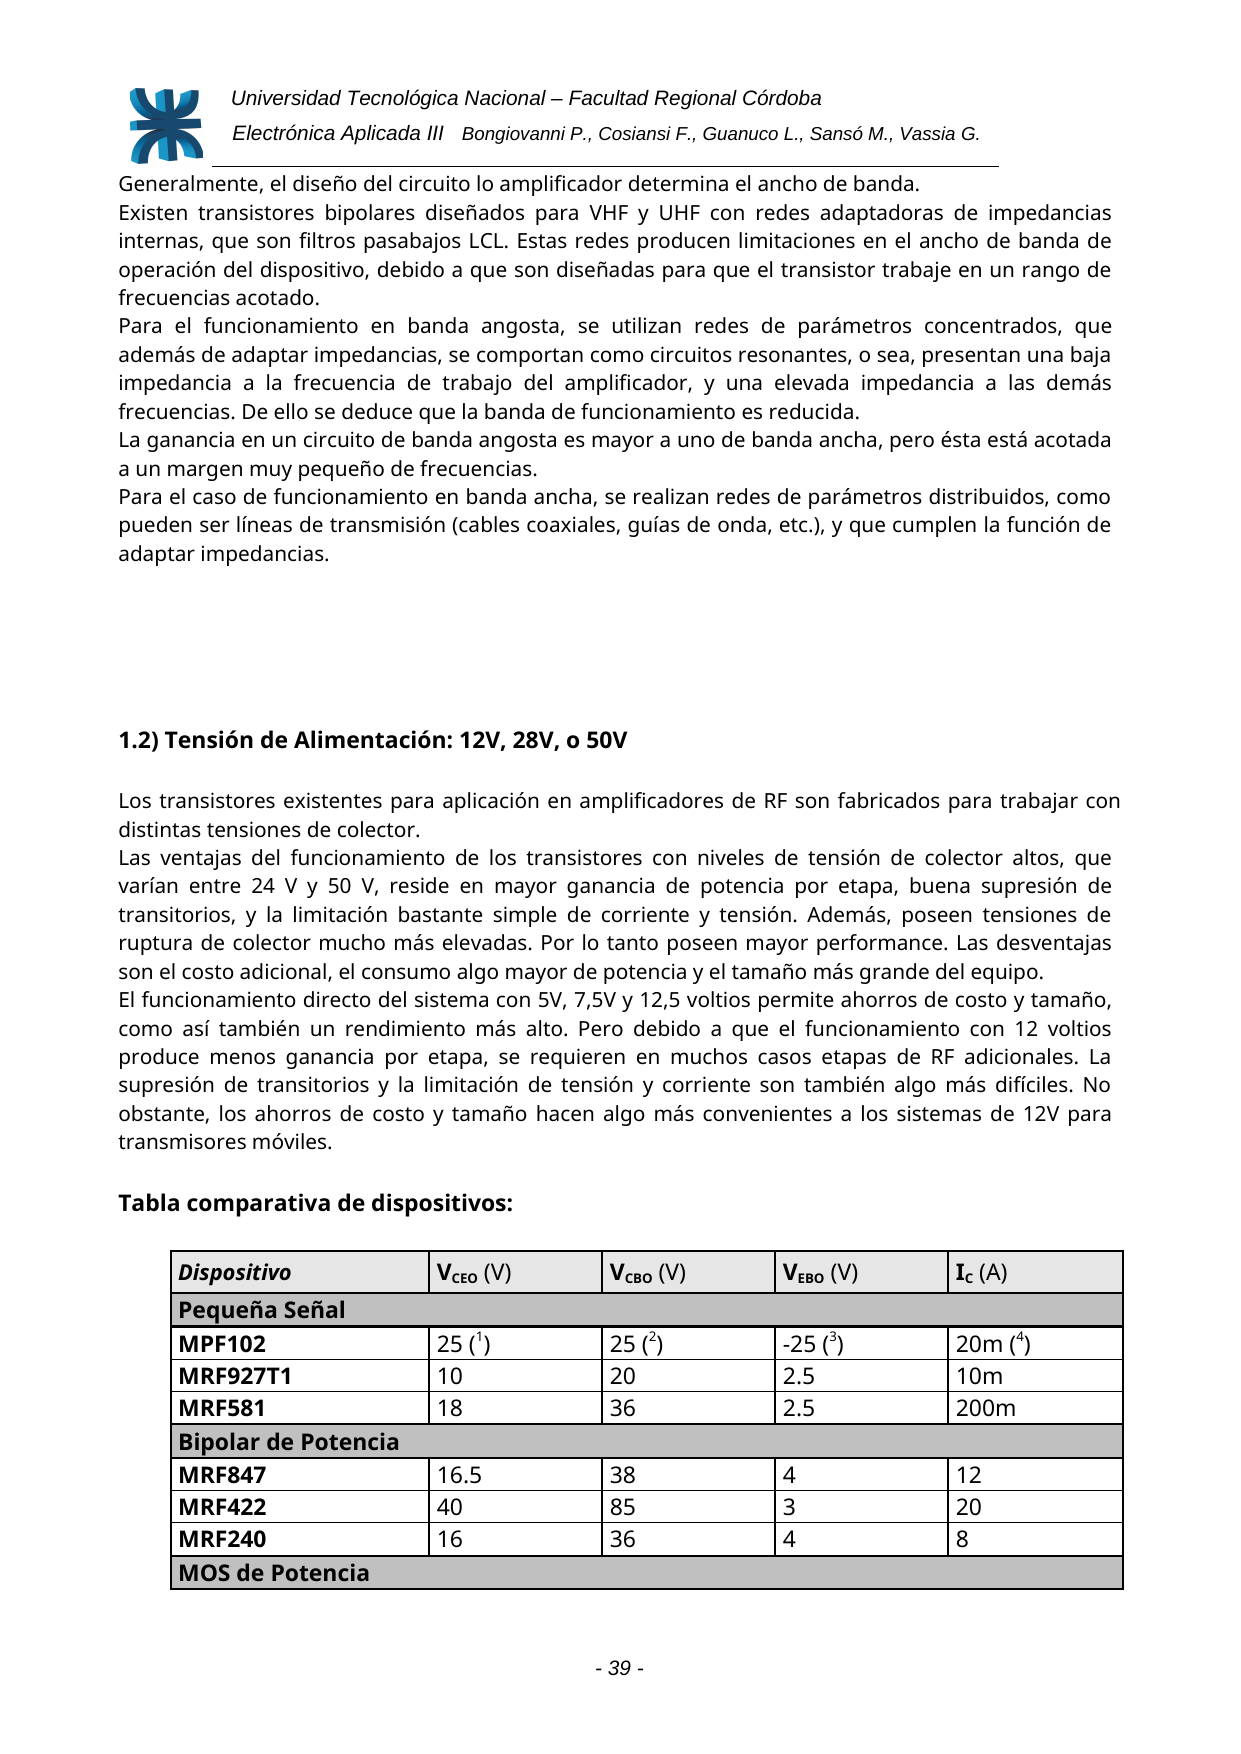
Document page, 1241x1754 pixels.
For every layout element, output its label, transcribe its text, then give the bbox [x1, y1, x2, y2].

table_cell 25 (2) [603, 1328, 774, 1359]
table_cell 16 [430, 1523, 601, 1554]
table_header VCEO (V) [430, 1252, 601, 1292]
text Los transistores existentes para aplicación en amplificadores de RF son fabricados para trabajar con distintas tensiones de colector. [118, 786, 1122, 843]
text Tabla comparativa de dispositivos: [118, 1187, 1122, 1218]
table_cell 25 (1) [430, 1328, 601, 1359]
table_cell MPF102 [172, 1328, 428, 1359]
list 1.2) Tensión de Alimentación: 12V, 28V, o 50V [117, 724, 1122, 755]
table_header VEBO (V) [776, 1252, 947, 1292]
table_cell 10m [949, 1360, 1122, 1391]
table_cell 85 [603, 1491, 774, 1522]
table_cell 16.5 [430, 1459, 601, 1490]
table_cell MRF847 [172, 1459, 428, 1490]
text Las ventajas del funcionamiento de los transistores con niveles de tensión de colector altos, que varían entre 24 V y 50 V, reside en mayor ganancia de potencia por etapa, buena supresión de transitorios, y la limitación bastante simple de corriente y tensión. Además, poseen tensiones de ruptura de colector mucho más elevadas. Por lo tanto poseen mayor performance. Las desventajas son el costo adicional, el consumo algo mayor de potencia y el tamaño más grande del equipo. [118, 843, 1113, 985]
table_cell 2.5 [776, 1360, 947, 1391]
table_cell 18 [430, 1392, 601, 1423]
text La ganancia en un circuito de banda angosta es mayor a uno de banda ancha, pero ésta está acotada a un margen muy pequeño de frecuencias. [118, 425, 1113, 482]
text Para el caso de funcionamiento en banda ancha, se realizan redes de parámetros distribuidos, como pueden ser líneas de transmisión (cables coaxiales, guías de onda, etc.), y que cumplen la función de adaptar impedancias. [118, 482, 1113, 567]
table_cell MRF240 [172, 1523, 428, 1554]
table_cell -25 (3) [776, 1328, 947, 1359]
table_cell 36 [603, 1392, 774, 1423]
table_cell 200m [949, 1392, 1122, 1423]
table_header IC (A) [949, 1252, 1122, 1292]
text Existen transistores bipolares diseñados para VHF y UHF con redes adaptadoras de impedancias internas, que son filtros pasabajos LCL. Estas redes producen limitaciones en el ancho de banda de operación del dispositivo, debido a que son diseñadas para que el transistor trabaje en un rango de frecuencias acotado. [118, 198, 1113, 312]
table_cell 20m (4) [949, 1328, 1122, 1359]
table_cell MOS de Potencia [1107, 1557, 1122, 1588]
table_cell 10 [430, 1360, 601, 1391]
table_cell 4 [776, 1459, 947, 1490]
picture [129, 88, 203, 164]
table_cell 12 [949, 1459, 1122, 1490]
text Para el funcionamiento en banda angosta, se utilizan redes de parámetros concentrados, que además de adaptar impedancias, se comportan como circuitos resonantes, o sea, presentan una baja impedancia a la frecuencia de trabajo del amplificador, y una elevada impedancia a las demás frecuencias. De ello se deduce que la banda de funcionamiento es reducida. [118, 312, 1113, 425]
table_cell MRF422 [172, 1491, 428, 1522]
table_cell 4 [776, 1523, 947, 1554]
table_cell MRF581 [172, 1392, 428, 1423]
table_cell 36 [603, 1523, 774, 1554]
table_header VCBO (V) [603, 1252, 774, 1292]
table_cell 38 [603, 1459, 774, 1490]
text El funcionamiento directo del sistema con 5V, 7,5V y 12,5 voltios permite ahorros de costo y tamaño, como así también un rendimiento más alto. Pero debido a que el funcionamiento con 12 voltios produce menos ganancia por etapa, se requieren en muchos casos etapas de RF adicionales. La supresión de transitorios y la limitación de tensión y corriente son también algo más difíciles. No obstante, los ahorros de costo y tamaño hacen algo más convenientes a los sistemas de 12V para transmisores móviles. [118, 985, 1113, 1156]
table_cell 20 [949, 1491, 1122, 1522]
table_cell 2.5 [776, 1392, 947, 1423]
table_cell 20 [603, 1360, 774, 1391]
table_header Dispositivo [172, 1252, 428, 1292]
table_cell Pequeña Señal [172, 1294, 1122, 1325]
table_cell Bipolar de Potencia [1107, 1425, 1122, 1457]
text Generalmente, el diseño del circuito lo amplificador determina el ancho de banda. [118, 169, 1113, 198]
table_cell 40 [430, 1491, 601, 1522]
table_cell 8 [949, 1523, 1122, 1554]
table_cell 3 [776, 1491, 947, 1522]
table_cell MRF927T1 [172, 1360, 428, 1391]
